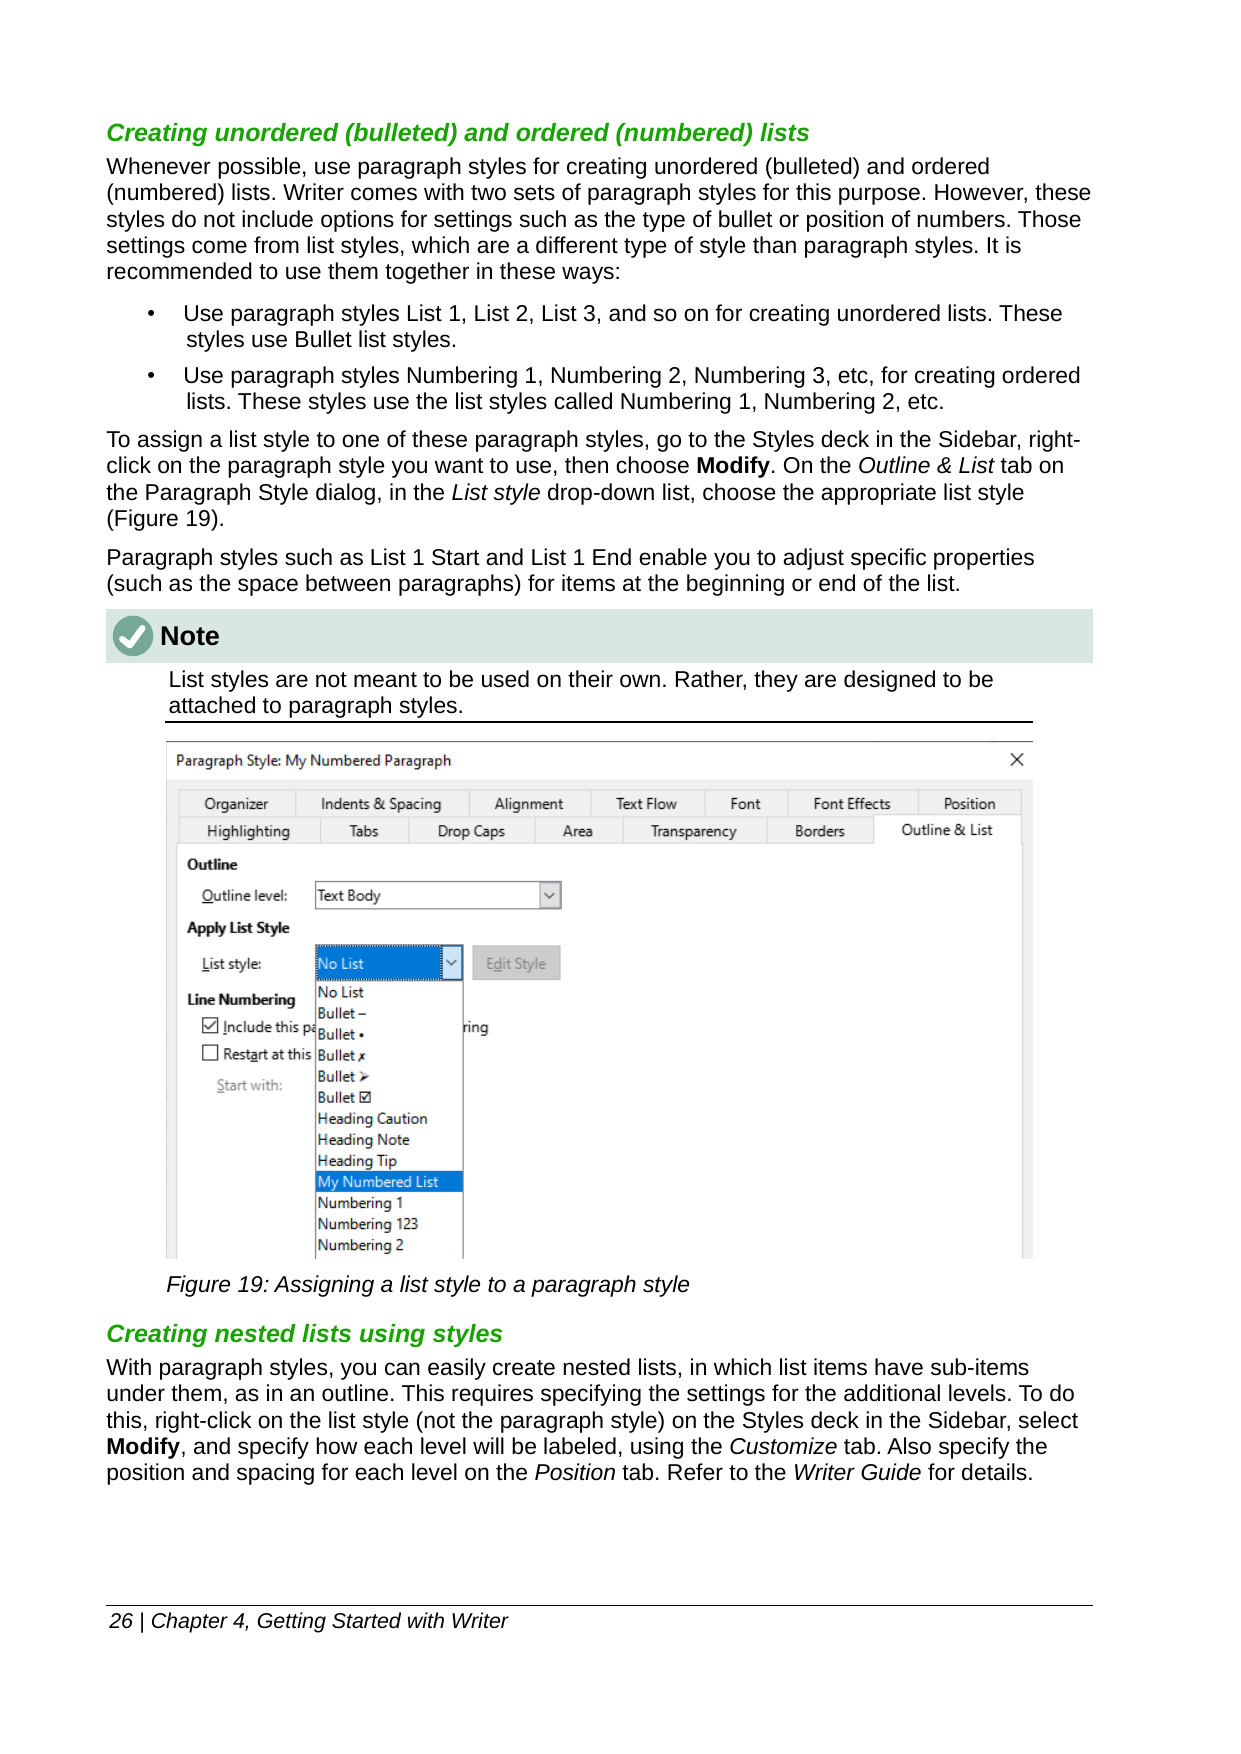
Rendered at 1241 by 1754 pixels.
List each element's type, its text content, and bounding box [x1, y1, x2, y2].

subtitle Note [106, 609, 1093, 663]
text Whenever possible, use paragraph styles for creating unordered (bulleted) and ordered (numbered) lists. Writer comes with two sets of paragraph styles for this purpose. However, these styles do not include options for settings such as the type of bullet or position of numbers. Those settings come from list styles, which are a different type of style than paragraph styles. It is recommended to use them together in these ways: [106, 153, 1093, 284]
subtitle Creating unordered (bulleted) and ordered (numbered) lists [106, 118, 1093, 147]
text List styles are not meant to be used on their own. Rather, they are designed to be attached to paragraph styles. [165, 663, 1033, 721]
text To assign a list style to one of these paragraph styles, go to the Styles deck in the Sidebar, right-click on the paragraph style you want to use, then choose Modify. On the Outline & List tab on the Paragraph Style dialog, in the List style drop-down list, choose the appropriate list style (Figure 19). [106, 426, 1093, 531]
picture [166, 741, 1033, 1259]
list Use paragraph styles List 1, List 2, List 3, and so on for creating unordered lists. These styles use Bullet list styles. [144, 297, 1093, 353]
text Figure 19: Assigning a list style to a paragraph style [166, 1271, 1033, 1297]
text Paragraph styles such as List 1 Start and List 1 End enable you to adjust specific properties (such as the space between paragraphs) for items at the beginning or end of the list. [106, 544, 1093, 597]
subtitle Creating nested lists using styles [106, 1319, 1093, 1348]
text With paragraph styles, you can easily create nested lists, in which list items have sub-items under them, as in an outline. This requires specifying the settings for the additional levels. To do this, right-click on the list style (not the paragraph style) on the Styles deck in the Sidebar, select Modify, and specify how each level will be labeled, using the Customize tab. Also specify the position and spacing for each level on the Position tab. Refer to the Writer Guide for details. [106, 1354, 1093, 1486]
list Use paragraph styles Numbering 1, Numbering 2, Numbering 3, etc, for creating ordered lists. These styles use the list styles called Numbering 1, Numbering 2, etc. [144, 359, 1093, 417]
